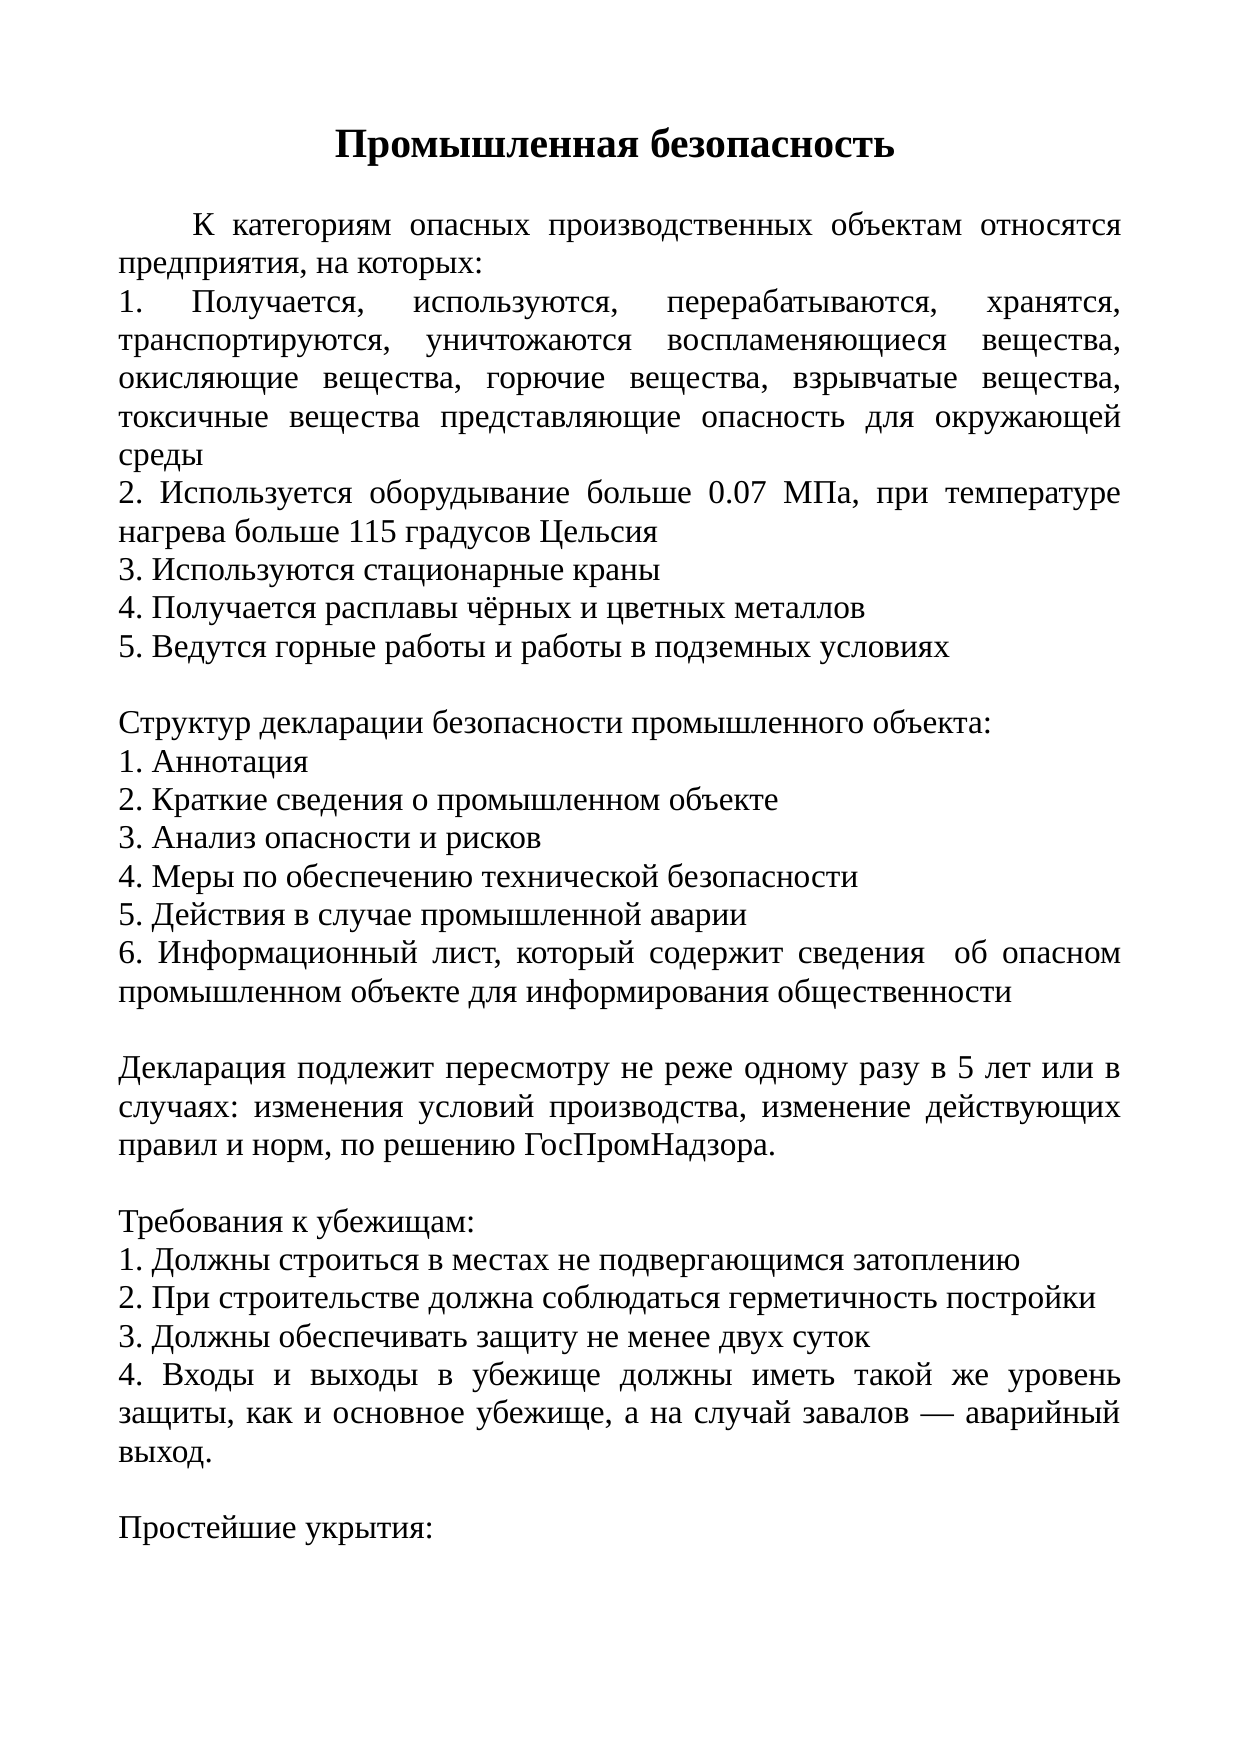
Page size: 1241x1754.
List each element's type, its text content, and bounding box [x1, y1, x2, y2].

text 5. Действия в случае промышленной аварии [118, 894, 1122, 933]
text Простейшие укрытия: [118, 1508, 1122, 1546]
text 3. Должны обеспечивать защиту не менее двух суток [118, 1316, 1122, 1354]
text 6. Информационный лист, который содержит сведения об опасном промышленном объекте для информирования общественности [118, 933, 1122, 1009]
text Декларация подлежит пересмотру не реже одному разу в 5 лет или в случаях: изменения условий производства, изменение действующих правил и норм, по решению ГосПромНадзора. [118, 1048, 1122, 1163]
text Требования к убежищам: [118, 1201, 1122, 1239]
text 3. Используются стационарные краны [118, 549, 1122, 588]
text 1. Должны строиться в местах не подвергающимся затоплению [118, 1239, 1122, 1278]
text К категориям опасных производственных объектам относятся предприятия, на которых: [118, 204, 1122, 281]
text 2. Используется оборудывание больше 0.07 МПа, при температуре нагрева больше 115 градусов Цельсия [118, 473, 1122, 549]
text Структур декларации безопасности промышленного объекта: [118, 703, 1122, 741]
text 3. Анализ опасности и рисков [118, 818, 1122, 856]
text 1. Получается, используются, перерабатываются, хранятся, транспортируются, уничтожаются воспламеняющиеся вещества, окисляющие вещества, горючие вещества, взрывчатые вещества, токсичные вещества представляющие опасность для окружающей среды [118, 281, 1122, 473]
text Промышленная безопасность [118, 118, 1122, 166]
text 4. Входы и выходы в убежище должны иметь такой же уровень защиты, как и основное убежище, а на случай завалов — аварийный выход. [118, 1354, 1122, 1469]
text 4. Получается расплавы чёрных и цветных металлов [118, 588, 1122, 626]
text 1. Аннотация [118, 741, 1122, 779]
text 4. Меры по обеспечению технической безопасности [118, 856, 1122, 894]
text 2. Краткие сведения о промышленном объекте [118, 779, 1122, 818]
text 5. Ведутся горные работы и работы в подземных условиях [118, 626, 1122, 664]
text 2. При строительстве должна соблюдаться герметичность постройки [118, 1278, 1122, 1316]
